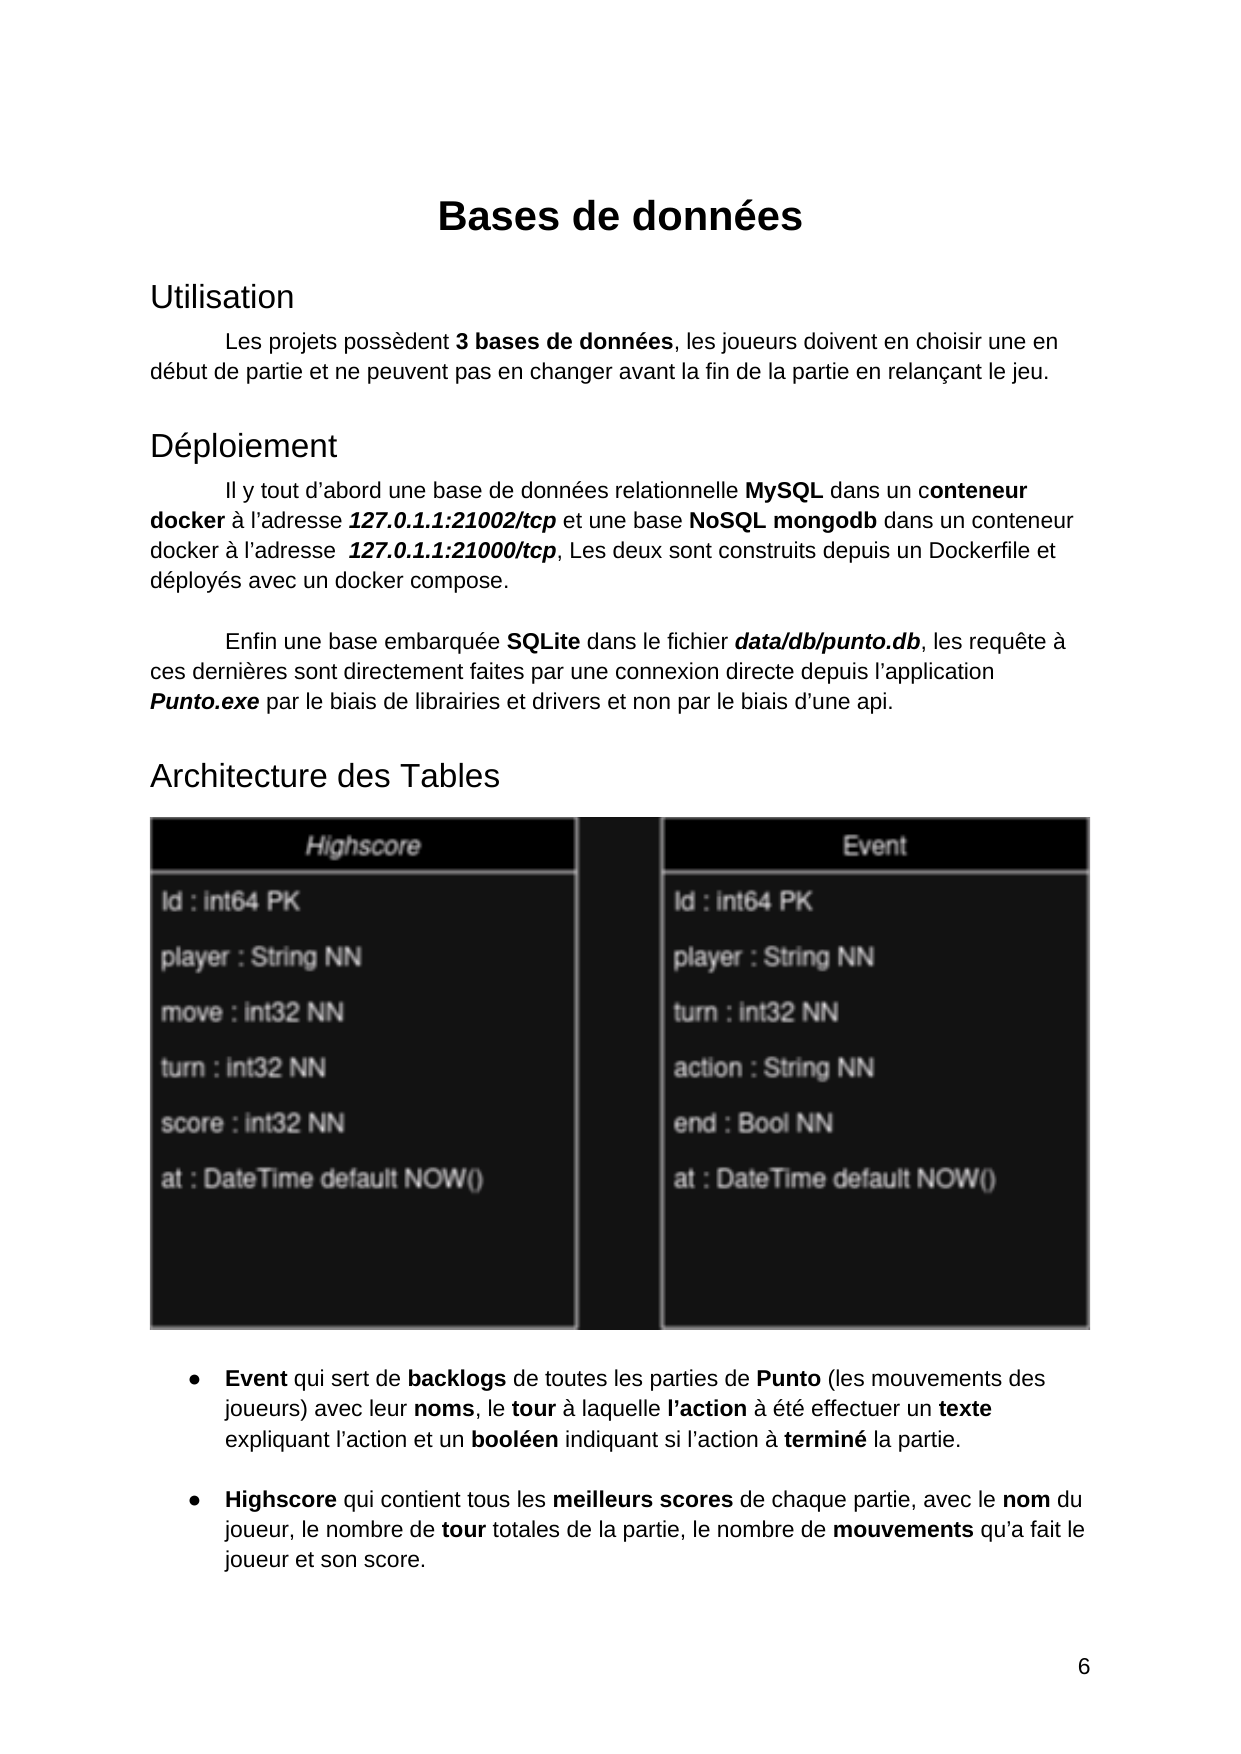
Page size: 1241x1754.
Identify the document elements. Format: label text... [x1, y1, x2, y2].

list Highscore qui contient tous les meilleurs scores de chaque partie, avec le nom du joueur, le nombre de tour totales de la partie, le nombre de mouvements qu’a fait le joueur et son score. [187, 1486, 1090, 1573]
subtitle Architecture des Tables [150, 756, 1090, 794]
text Les projets possèdent 3 bases de données, les joueurs doivent en choisir une en début de partie et ne peuvent pas en changer avant la fin de la partie en relançant le jeu. [150, 328, 1090, 384]
subtitle Bases de données [150, 192, 1090, 239]
text Il y tout d’abord une base de données relationnelle MySQL dans un conteneur docker à l’adresse 127.0.1.1:21002/tcp et une base NoSQL mongodb dans un conteneur docker à l’adresse 127.0.1.1:21000/tcp, Les deux sont construits depuis un Dockerfile et déployés avec un docker compose. [150, 477, 1090, 594]
subtitle Utilisation [150, 277, 1090, 316]
text Enfin une base embarquée SQLite dans le fichier data/db/punto.db, les requête à ces dernières sont directement faites par une connexion directe depuis l’application Punto.exe par le biais de librairies et drivers et non par le biais d’une api. [150, 628, 1090, 715]
subtitle Déploiement [150, 426, 1090, 464]
picture [149, 817, 1091, 1330]
list [187, 807, 1090, 817]
list Event qui sert de backlogs de toutes les parties de Punto (les mouvements des joueurs) avec leur noms, le tour à laquelle l’action à été effectuer un texte expliquant l’action et un booléen indiquant si l’action à terminé la partie. [187, 1330, 1090, 1452]
